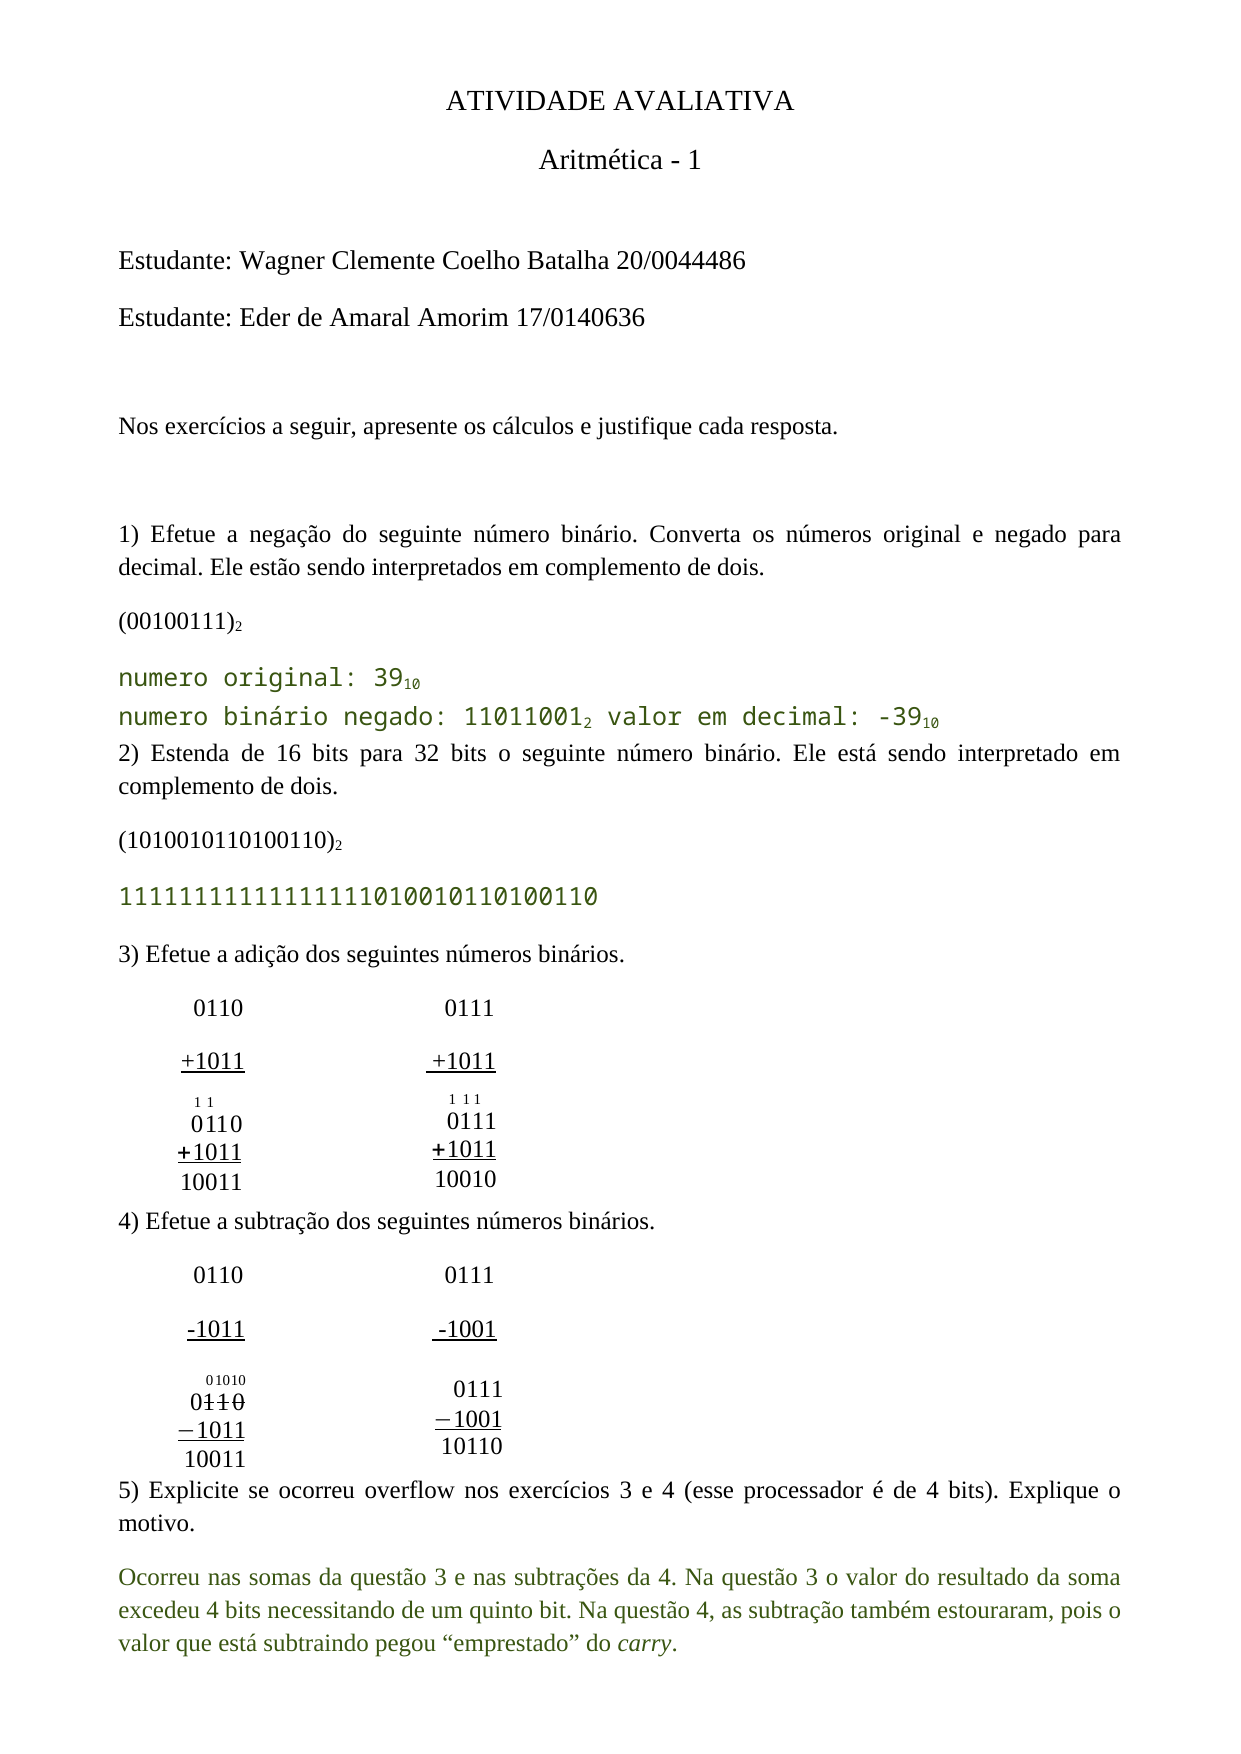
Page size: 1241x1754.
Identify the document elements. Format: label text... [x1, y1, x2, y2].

text 4) Efetue a subtração dos seguintes números binários. [118, 1206, 1122, 1235]
text ATIVIDADE AVALIATIVA [118, 83, 1122, 116]
text 5) Explicite se ocorreu overflow nos exercícios 3 e 4 (esse processador é de 4 bits). Explique o motivo. [118, 1475, 1122, 1537]
text 11111111111111111010010110100110 [118, 879, 1122, 913]
text Ocorreu nas somas da questão 3 e nas subtrações da 4. Na questão 3 o valor do resultado da soma excedeu 4 bits necessitando de um quinto bit. Na questão 4, as subtração também estouraram, pois o valor que está subtraindo pegou “emprestado” do carry. [118, 1562, 1122, 1656]
text numero original: 3910 [118, 660, 1122, 694]
text 0110 0111 [118, 1260, 1122, 1289]
text 1) Efetue a negação do seguinte número binário. Converta os números original e negado para decimal. Ele estão sendo interpretados em complemento de dois. [118, 519, 1122, 581]
text (00100111)2 [118, 606, 1122, 634]
text Nos exercícios a seguir, apresente os cálculos e justifique cada resposta. [118, 411, 1122, 440]
text numero binário negado: 110110012 valor em decimal: -3910 [118, 699, 1122, 733]
text Estudante: Wagner Clemente Coelho Batalha 20/0044486 [118, 244, 1122, 275]
text (1010010110100110)2 [118, 825, 1122, 854]
text 3) Efetue a adição dos seguintes números binários. [118, 939, 1122, 967]
text 2) Estenda de 16 bits para 32 bits o seguinte número binário. Ele está sendo interpretado em complemento de dois. [118, 738, 1122, 800]
text +1011 +1011 [118, 1046, 1122, 1075]
text Aritmética - 1 [118, 142, 1122, 176]
text -1011 -1001 [118, 1314, 1122, 1343]
text 0110 0111 [118, 993, 1122, 1021]
text Estudante: Eder de Amaral Amorim 17/0140636 [118, 301, 1122, 332]
